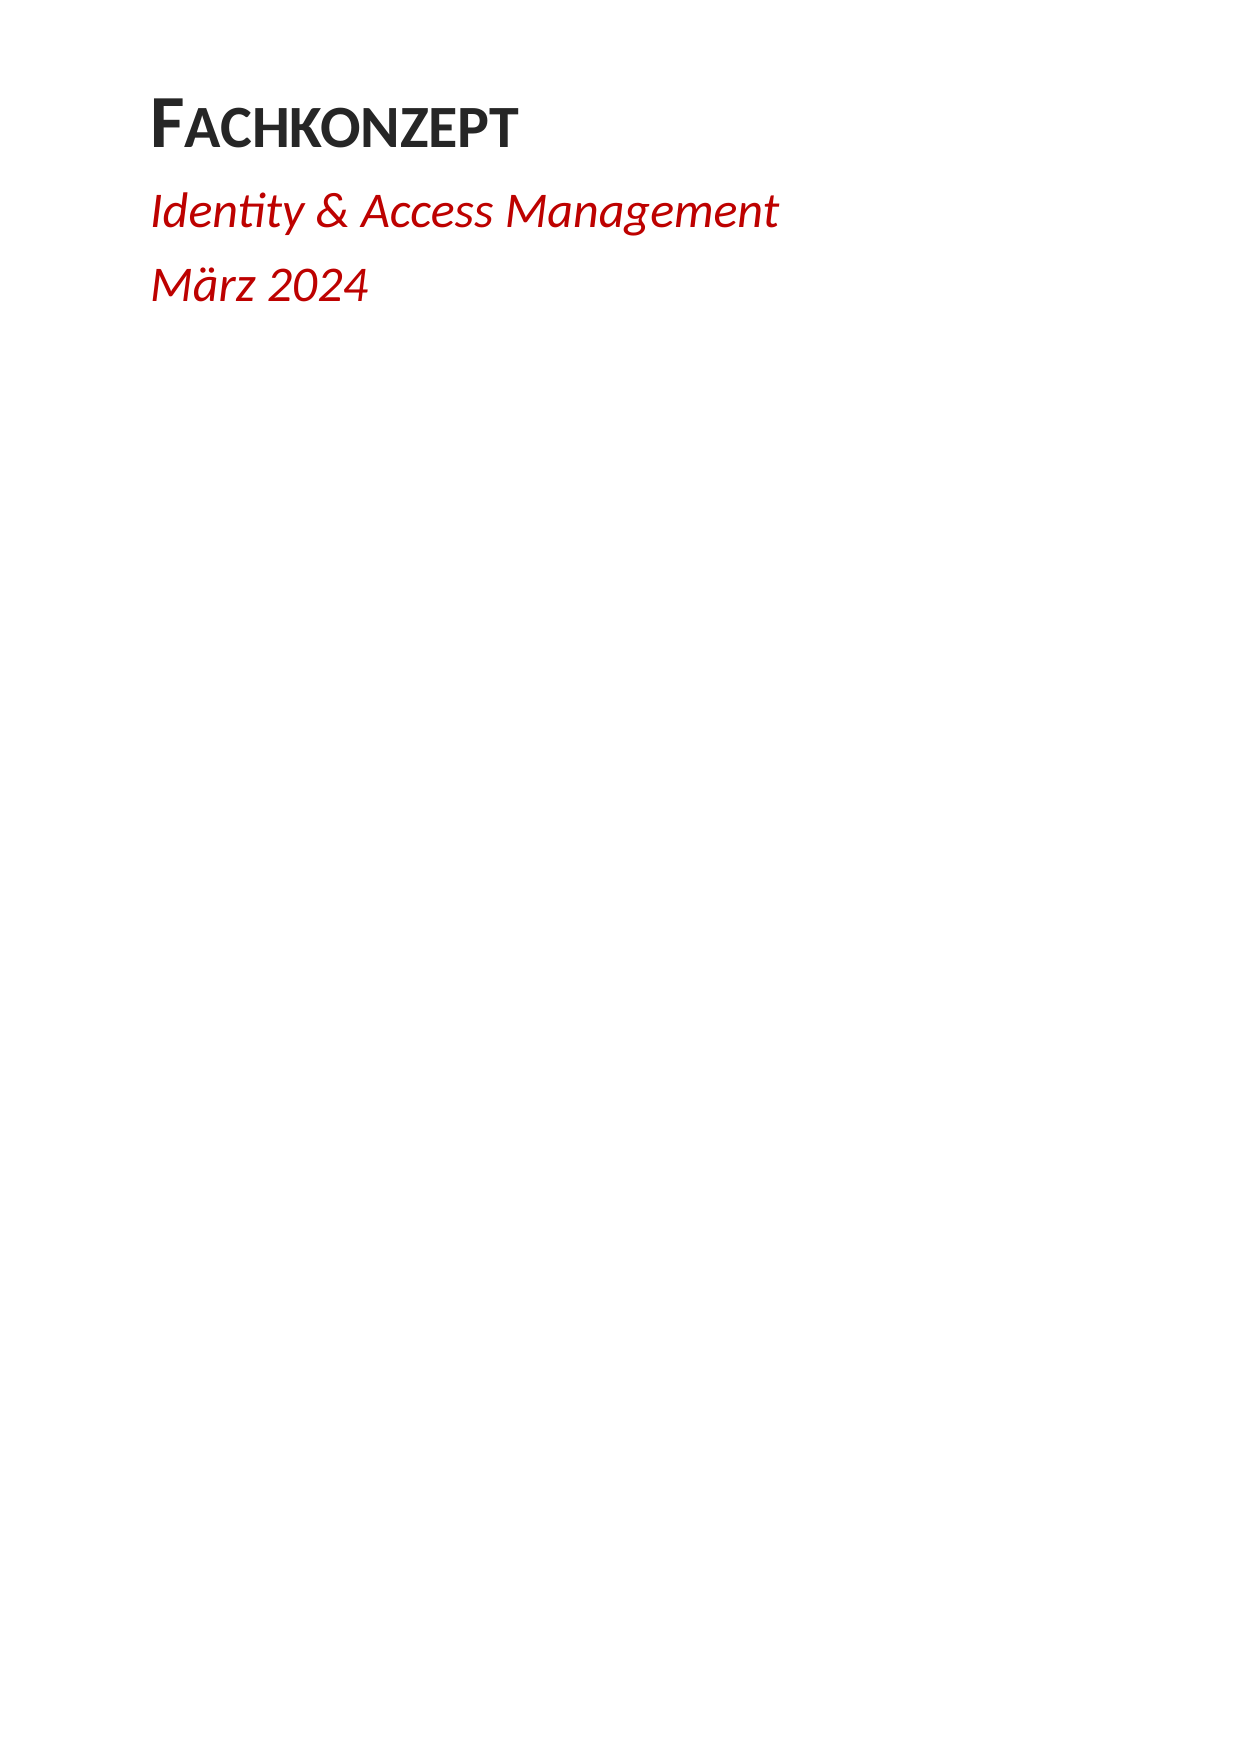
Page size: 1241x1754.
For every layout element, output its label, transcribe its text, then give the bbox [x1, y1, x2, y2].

title Fachkonzept [150, 75, 1165, 167]
subtitle Identity & Access Management [150, 179, 1165, 240]
subtitle März 2024 [150, 253, 1165, 314]
